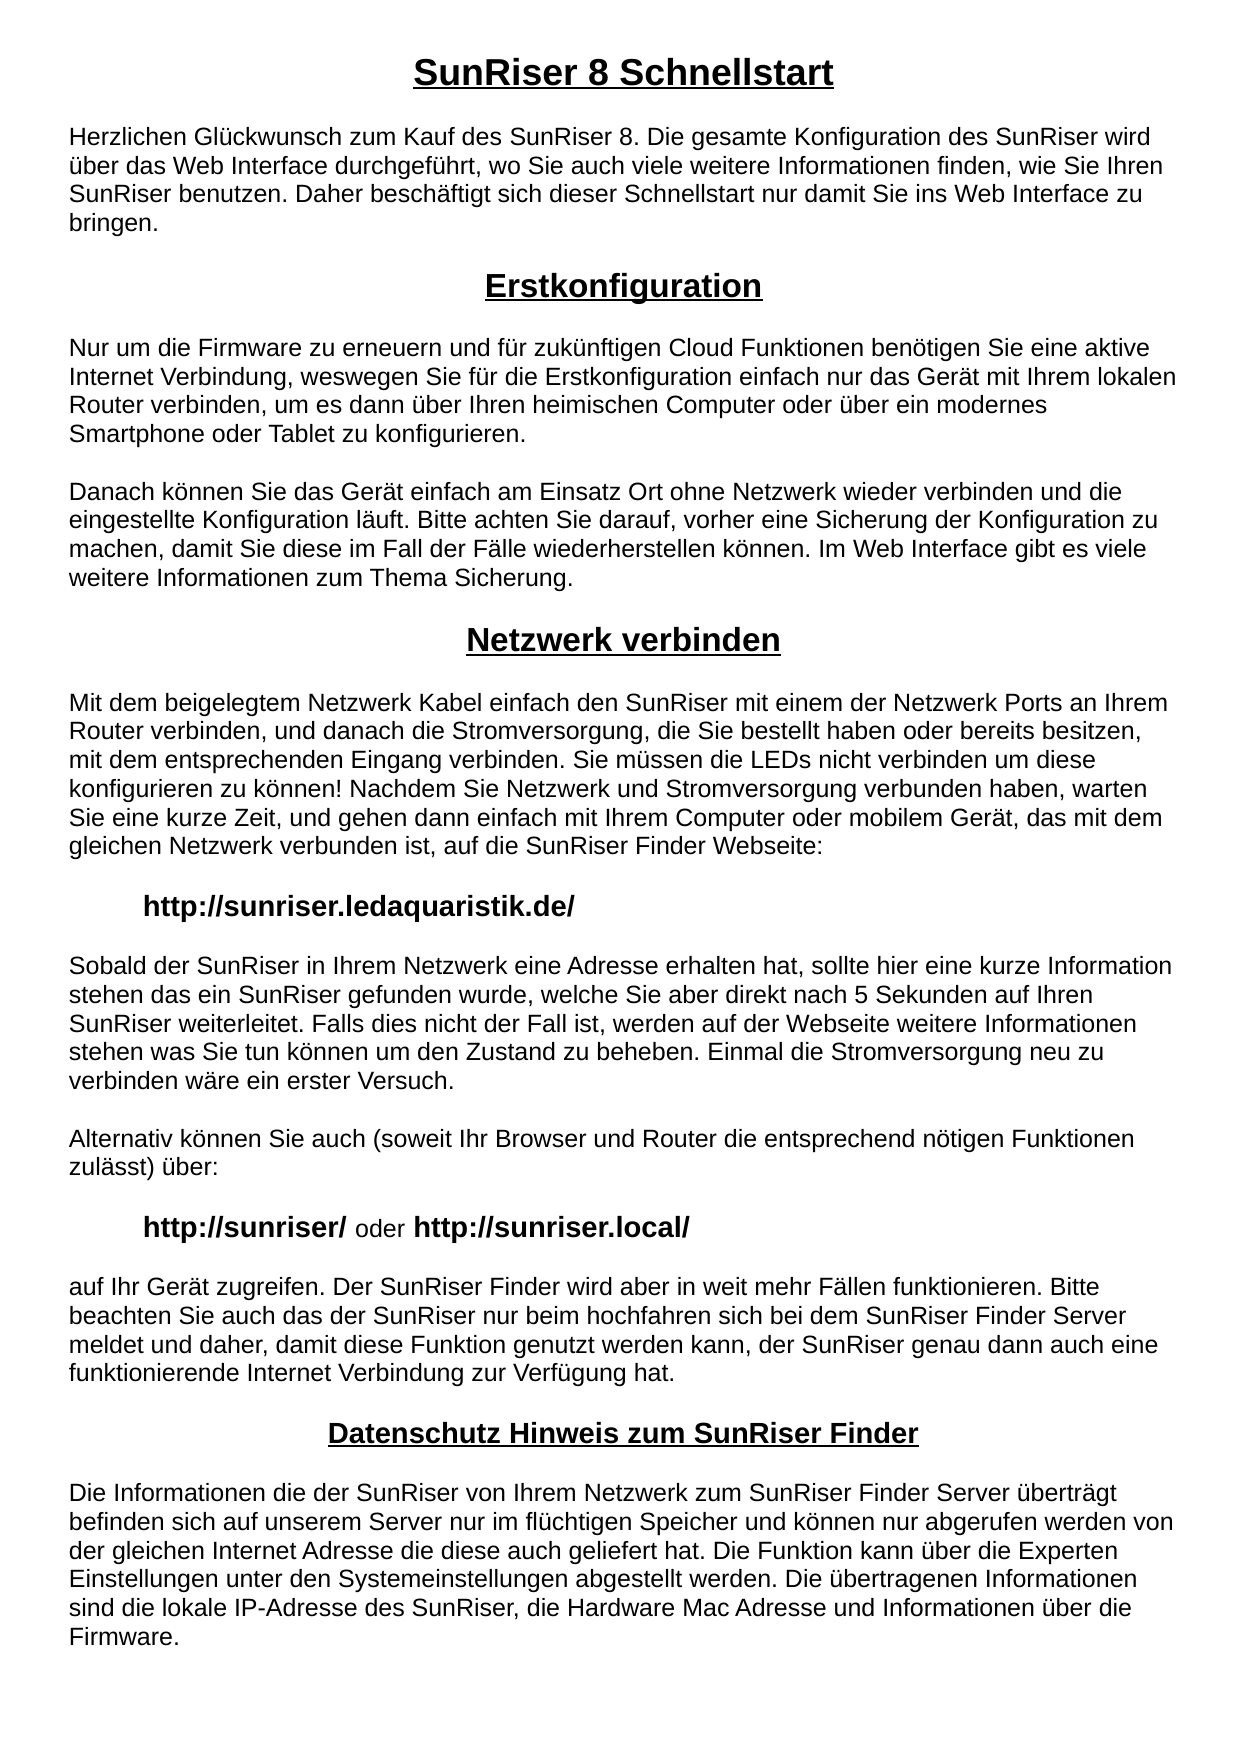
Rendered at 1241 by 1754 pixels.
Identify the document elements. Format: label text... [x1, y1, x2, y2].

text Netzwerk verbinden [69, 620, 1178, 659]
text Die Informationen die der SunRiser von Ihrem Netzwerk zum SunRiser Finder Server überträgt befinden sich auf unserem Server nur im flüchtigen Speicher und können nur abgerufen werden von der gleichen Internet Adresse die diese auch geliefert hat. Die Funktion kann über die Experten Einstellungen unter den Systemeinstellungen abgestellt werden. Die übertragenen Informationen sind die lokale IP-Adresse des SunRiser, die Hardware Mac Adresse und Informationen über die Firmware. [69, 1478, 1178, 1651]
text auf Ihr Gerät zugreifen. Der SunRiser Finder wird aber in weit mehr Fällen funktionieren. Bitte beachten Sie auch das der SunRiser nur beim hochfahren sich bei dem SunRiser Finder Server meldet und daher, damit diese Funktion genutzt werden kann, der SunRiser genau dann auch eine funktionierende Internet Verbindung zur Verfügung hat. [69, 1272, 1178, 1387]
text SunRiser 8 Schnellstart [69, 50, 1178, 93]
text Mit dem beigelegtem Netzwerk Kabel einfach den SunRiser mit einem der Netzwerk Ports an Ihrem Router verbinden, und danach die Stromversorgung, die Sie bestellt haben oder bereits besitzen, mit dem entsprechenden Eingang verbinden. Sie müssen die LEDs nicht verbinden um diese konfigurieren zu können! Nachdem Sie Netzwerk und Stromversorgung verbunden haben, warten Sie eine kurze Zeit, und gehen dann einfach mit Ihrem Computer oder mobilem Gerät, das mit dem gleichen Netzwerk verbunden ist, auf die SunRiser Finder Webseite: [69, 687, 1178, 860]
text Herzlichen Glückwunsch zum Kauf des SunRiser 8. Die gesamte Konfiguration des SunRiser wird über das Web Interface durchgeführt, wo Sie auch viele weitere Informationen finden, wie Sie Ihren SunRiser benutzen. Daher beschäftigt sich dieser Schnellstart nur damit Sie ins Web Interface zu bringen. [69, 122, 1180, 237]
text Alternativ können Sie auch (soweit Ihr Browser und Router die entsprechend nötigen Funktionen zulässt) über: [69, 1123, 1178, 1181]
text Sobald der SunRiser in Ihrem Netzwerk eine Adresse erhalten hat, sollte hier eine kurze Information stehen das ein SunRiser gefunden wurde, welche Sie aber direkt nach 5 Sekunden auf Ihren SunRiser weiterleitet. Falls dies nicht der Fall ist, werden auf der Webseite weitere Informationen stehen was Sie tun können um den Zustand zu beheben. Einmal die Stromversorgung neu zu verbinden wäre ein erster Versuch. [69, 951, 1178, 1095]
text Danach können Sie das Gerät einfach am Einsatz Ort ohne Netzwerk wieder verbinden und die eingestellte Konfiguration läuft. Bitte achten Sie darauf, vorher eine Sicherung der Konfiguration zu machen, damit Sie diese im Fall der Fälle wiederherstellen können. Im Web Interface gibt es viele weitere Informationen zum Thema Sicherung. [69, 477, 1178, 592]
text http://sunriser.ledaquaristik.de/ [69, 889, 1178, 922]
text http://sunriser/ oder http://sunriser.local/ [69, 1210, 1178, 1243]
text Datenschutz Hinweis zum SunRiser Finder [69, 1416, 1178, 1449]
text Erstkonfiguration [69, 266, 1178, 304]
text Nur um die Firmware zu erneuern und für zukünftigen Cloud Funktionen benötigen Sie eine aktive Internet Verbindung, weswegen Sie für die Erstkonfiguration einfach nur das Gerät mit Ihrem lokalen Router verbinden, um es dann über Ihren heimischen Computer oder über ein modernes Smartphone oder Tablet zu konfigurieren. [69, 333, 1178, 448]
